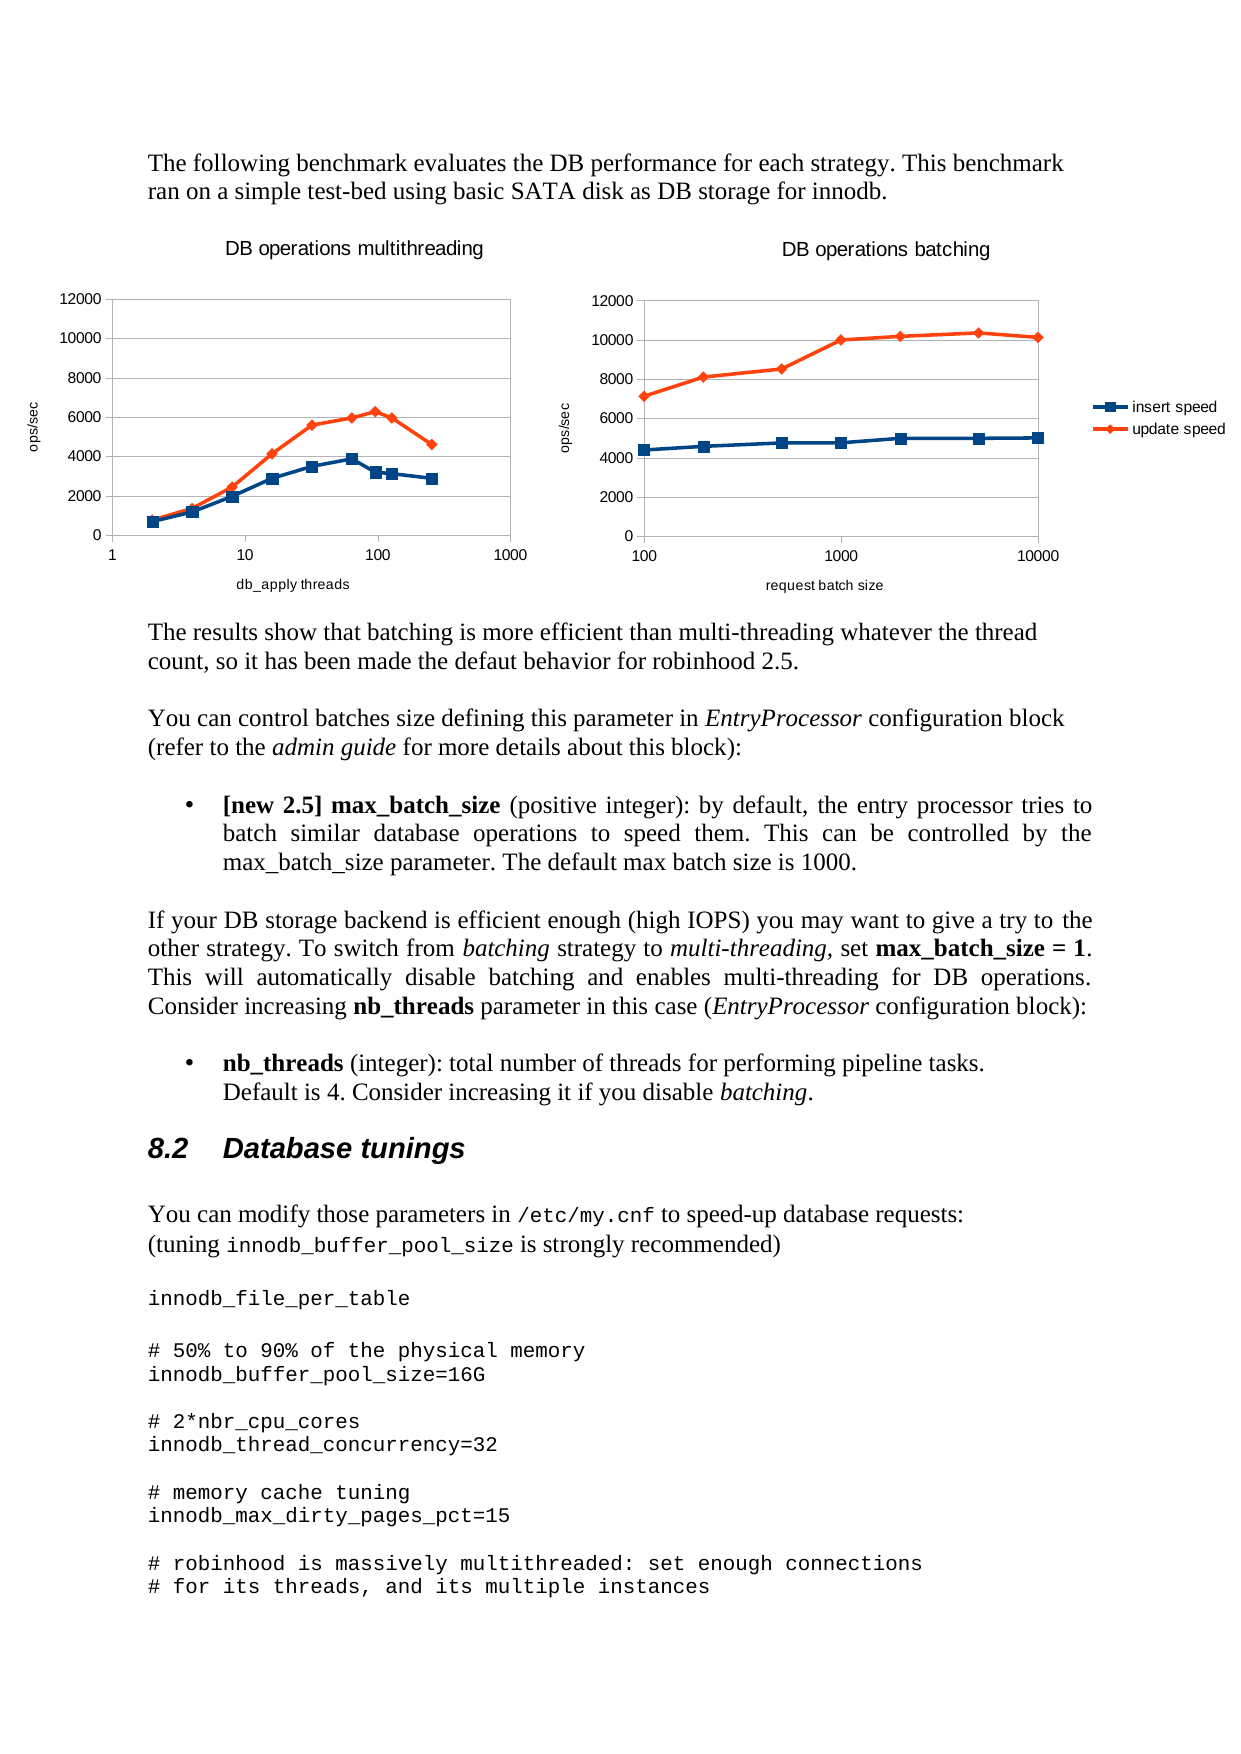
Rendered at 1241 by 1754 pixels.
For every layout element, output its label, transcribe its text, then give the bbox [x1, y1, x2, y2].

list nb_threads (integer): total number of threads for performing pipeline tasks. Default is 4. Consider increasing it if you disable batching. [185, 1048, 1093, 1106]
text # 50% to 90% of the physical memory [148, 1340, 1093, 1363]
text [148, 205, 1093, 218]
text # 2*nbr_cpu_cores [148, 1411, 1093, 1434]
text innodb_file_per_table [148, 1259, 1093, 1311]
text innodb_max_dirty_pages_pct=15 [148, 1505, 1093, 1529]
list [new 2.5] max_batch_size (positive integer): by default, the entry processor tries to batch similar database operations to speed them. This can be controlled by the max_batch_size parameter. The default max batch size is 1000. [185, 790, 1093, 876]
text # for its threads, and its multiple instances [148, 1576, 1093, 1600]
text innodb_buffer_pool_size=16G [148, 1363, 1093, 1387]
text If your DB storage backend is efficient enough (high IOPS) you may want to give a try to the other strategy. To switch from batching strategy to multi-threading, set max_batch_size = 1. This will automatically disable batching and enables multi-threading for DB operations. Consider increasing nb_threads parameter in this case (EntryProcessor configuration block): [148, 905, 1093, 1020]
text You can modify those parameters in /etc/my.cnf to speed-up database requests: (tuning innodb_buffer_pool_size is strongly recommended) [148, 1199, 1093, 1259]
text # memory cache tuning [148, 1482, 1093, 1505]
text innodb_thread_concurrency=32 [148, 1434, 1093, 1458]
text # robinhood is massively multithreaded: set enough connections [148, 1553, 1093, 1576]
text The following benchmark evaluates the DB performance for each strategy. This benchmark ran on a simple test-bed using basic SATA disk as DB storage for innodb. [148, 148, 1093, 205]
text The results show that batching is more efficient than multi-threading whatever the thread count, so it has been made the defaut behavior for robinhood 2.5. [148, 616, 1093, 675]
text You can control batches size defining this parameter in EntryProcessor configuration block (refer to the admin guide for more details about this block): [148, 703, 1093, 761]
subtitle Database tunings [148, 1131, 1093, 1164]
